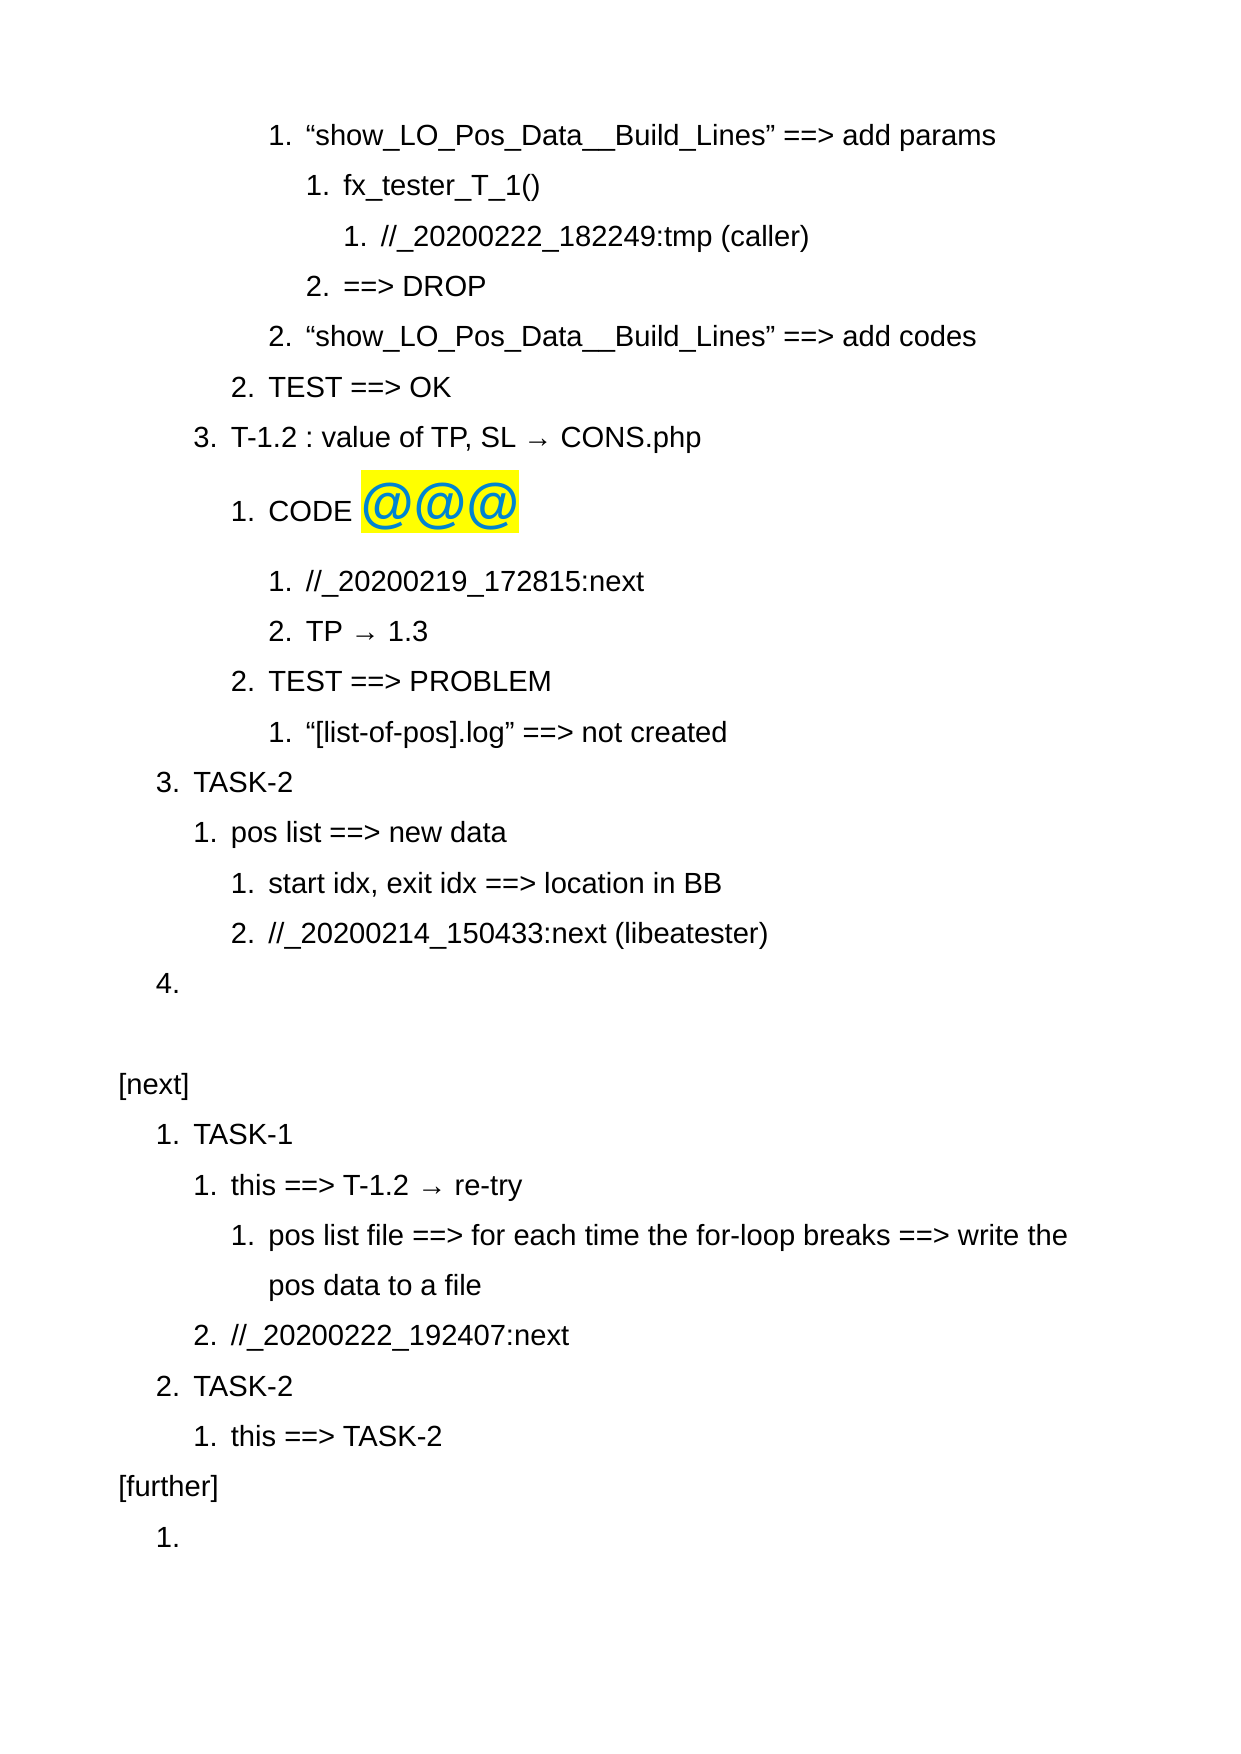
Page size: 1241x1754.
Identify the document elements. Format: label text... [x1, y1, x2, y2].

text [next] [118, 1067, 1122, 1100]
list TP → 1.3 [268, 614, 1122, 648]
list //_20200214_150433:next (libeatester) [231, 916, 1122, 949]
list “show_LO_Pos_Data__Build_Lines” ==> add codes [268, 319, 1122, 353]
list CODE @@@ [231, 470, 1122, 533]
list fx_tester_T_1() [306, 168, 1122, 202]
list pos list ==> new data [193, 815, 1122, 849]
list ==> DROP [306, 269, 1122, 303]
list //_20200219_172815:next [268, 564, 1122, 597]
text [further] [118, 1469, 1122, 1503]
list TEST ==> OK [231, 370, 1122, 403]
list TASK-1 [156, 1117, 1122, 1151]
list //_20200222_192407:next [193, 1318, 1122, 1352]
list this ==> TASK-2 [193, 1419, 1122, 1453]
list this ==> T-1.2 → re-try [193, 1167, 1122, 1201]
list TASK-2 [156, 765, 1122, 798]
list TEST ==> PROBLEM [231, 664, 1122, 698]
list //_20200222_182249:tmp (caller) [343, 219, 1122, 252]
list T-1.2 : value of TP, SL → CONS.php [193, 420, 1122, 453]
list start idx, exit idx ==> location in BB [231, 866, 1122, 899]
list TASK-2 [156, 1369, 1122, 1402]
list “[list-of-pos].log” ==> not created [268, 715, 1122, 748]
list “show_LO_Pos_Data__Build_Lines” ==> add params [268, 118, 1122, 152]
list pos list file ==> for each time the for-loop breaks ==> write the pos data to a file [231, 1218, 1122, 1302]
